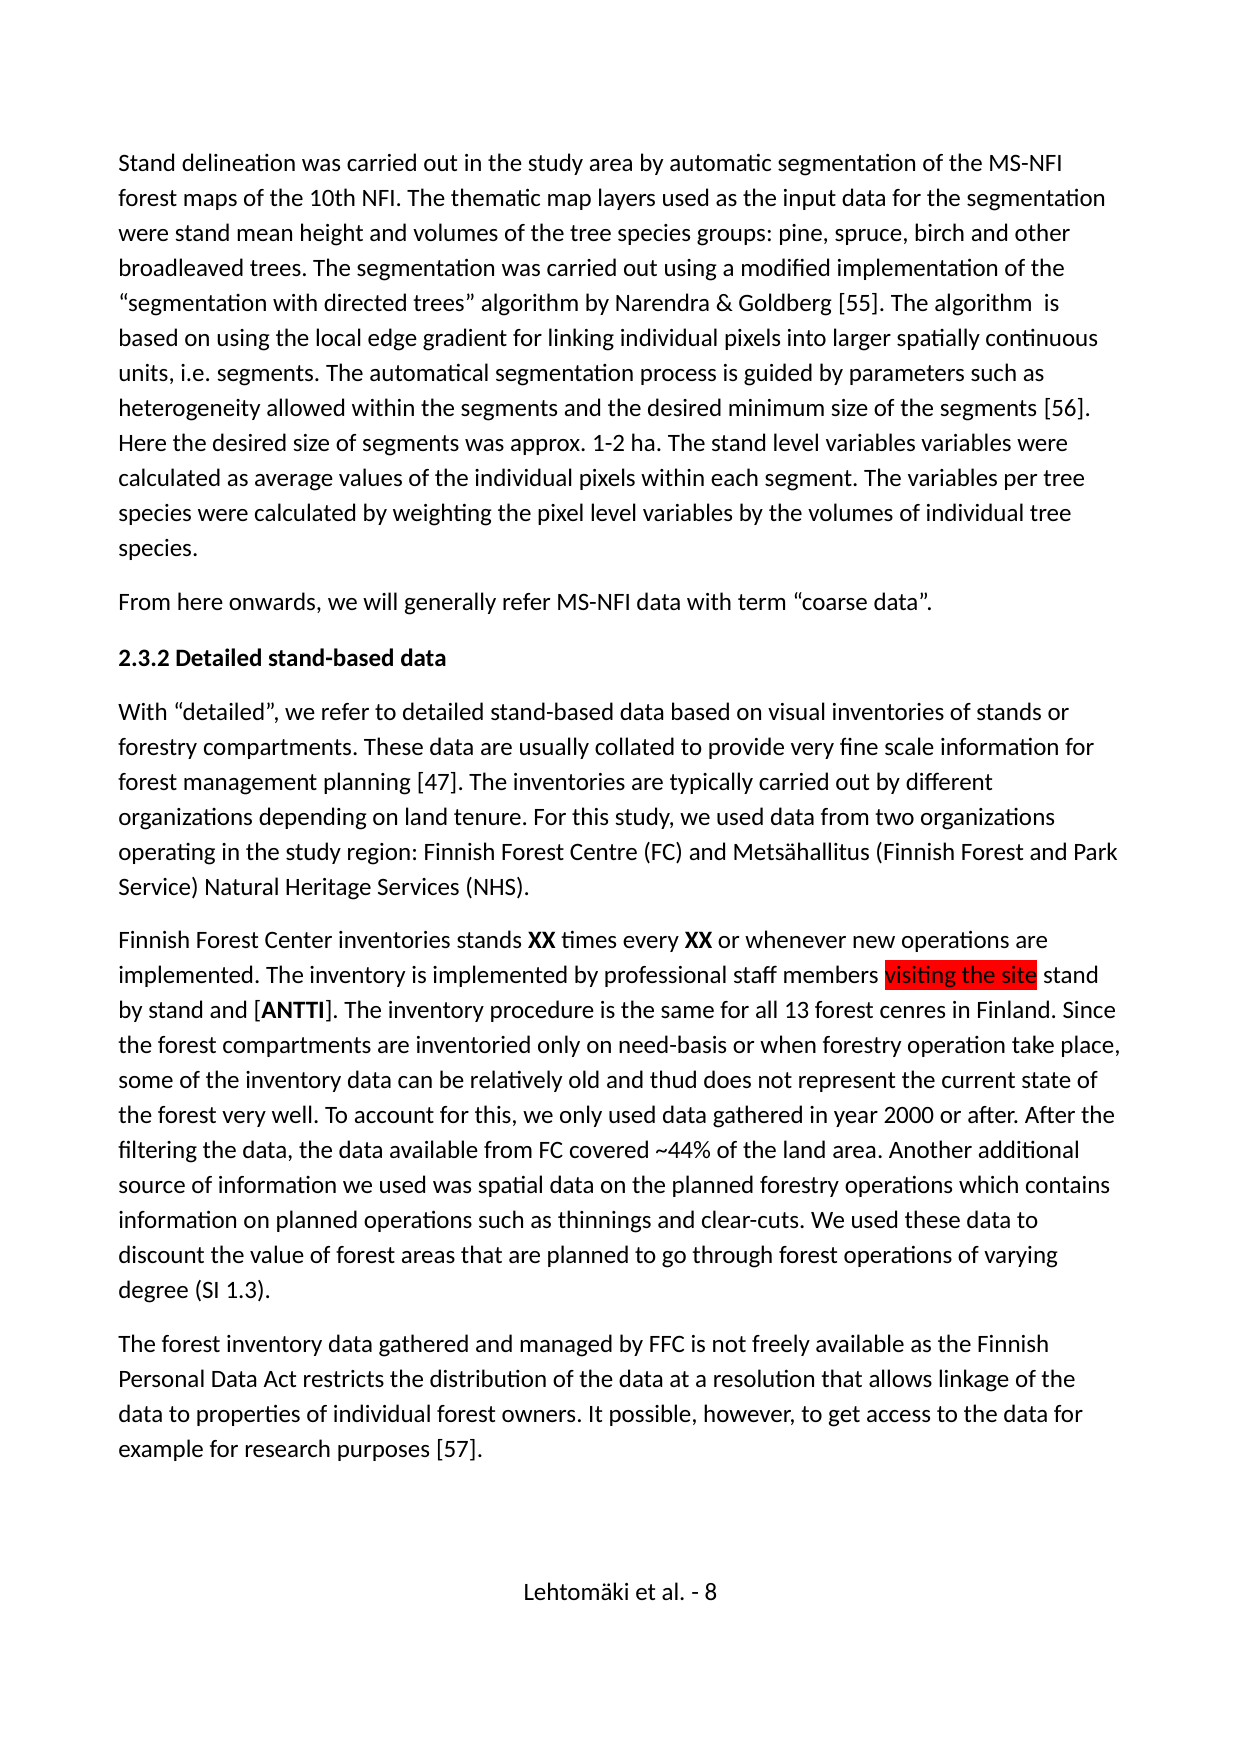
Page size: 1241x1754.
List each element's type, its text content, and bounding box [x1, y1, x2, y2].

text With “detailed”, we refer to detailed stand-based data based on visual inventories of stands or forestry compartments. These data are usually collated to provide very fine scale information for forest management planning [47]. The inventories are typically carried out by different organizations depending on land tenure. For this study, we used data from two organizations operating in the study region: Finnish Forest Centre (FC) and Metsähallitus (Finnish Forest and Park Service) Natural Heritage Services (NHS). [118, 696, 1122, 901]
text The forest inventory data gathered and managed by FFC is not freely available as the Finnish Personal Data Act restricts the distribution of the data at a resolution that allows linkage of the data to properties of individual forest owners. It possible, however, to get access to the data for example for research purposes [57]. [118, 1328, 1122, 1464]
text Finnish Forest Center inventories stands XX times every XX or whenever new operations are implemented. The inventory is implemented by professional staff members visiting the site stand by stand and [ANTTI]. The inventory procedure is the same for all 13 forest cenres in Finland. Since the forest compartments are inventoried only on need-basis or when forestry operation take place, some of the inventory data can be relatively old and thud does not represent the current state of the forest very well. To account for this, we only used data gathered in year 2000 or after. After the filtering the data, the data available from FC covered ~44% of the land area. Another additional source of information we used was spatial data on the planned forestry operations which contains information on planned operations such as thinnings and clear-cuts. We used these data to discount the value of forest areas that are planned to go through forest operations of varying degree (SI 1.3). [118, 925, 1122, 1305]
subtitle 2.3.2 Detailed stand-based data [118, 642, 1122, 673]
text Stand delineation was carried out in the study area by automatic segmentation of the MS-NFI forest maps of the 10th NFI. The thematic map layers used as the input data for the segmentation were stand mean height and volumes of the tree species groups: pine, spruce, birch and other broadleaved trees. The segmentation was carried out using a modified implementation of the “segmentation with directed trees” algorithm by Narendra & Goldberg [55]. The algorithm is based on using the local edge gradient for linking individual pixels into larger spatially continuous units, i.e. segments. The automatical segmentation process is guided by parameters such as heterogeneity allowed within the segments and the desired minimum size of the segments [56]. Here the desired size of segments was approx. 1-2 ha. The stand level variables variables were calculated as average values of the individual pixels within each segment. The variables per tree species were calculated by weighting the pixel level variables by the volumes of individual tree species. [118, 148, 1122, 563]
text From here onwards, we will generally refer MS-NFI data with term “coarse data”. [118, 586, 1122, 617]
